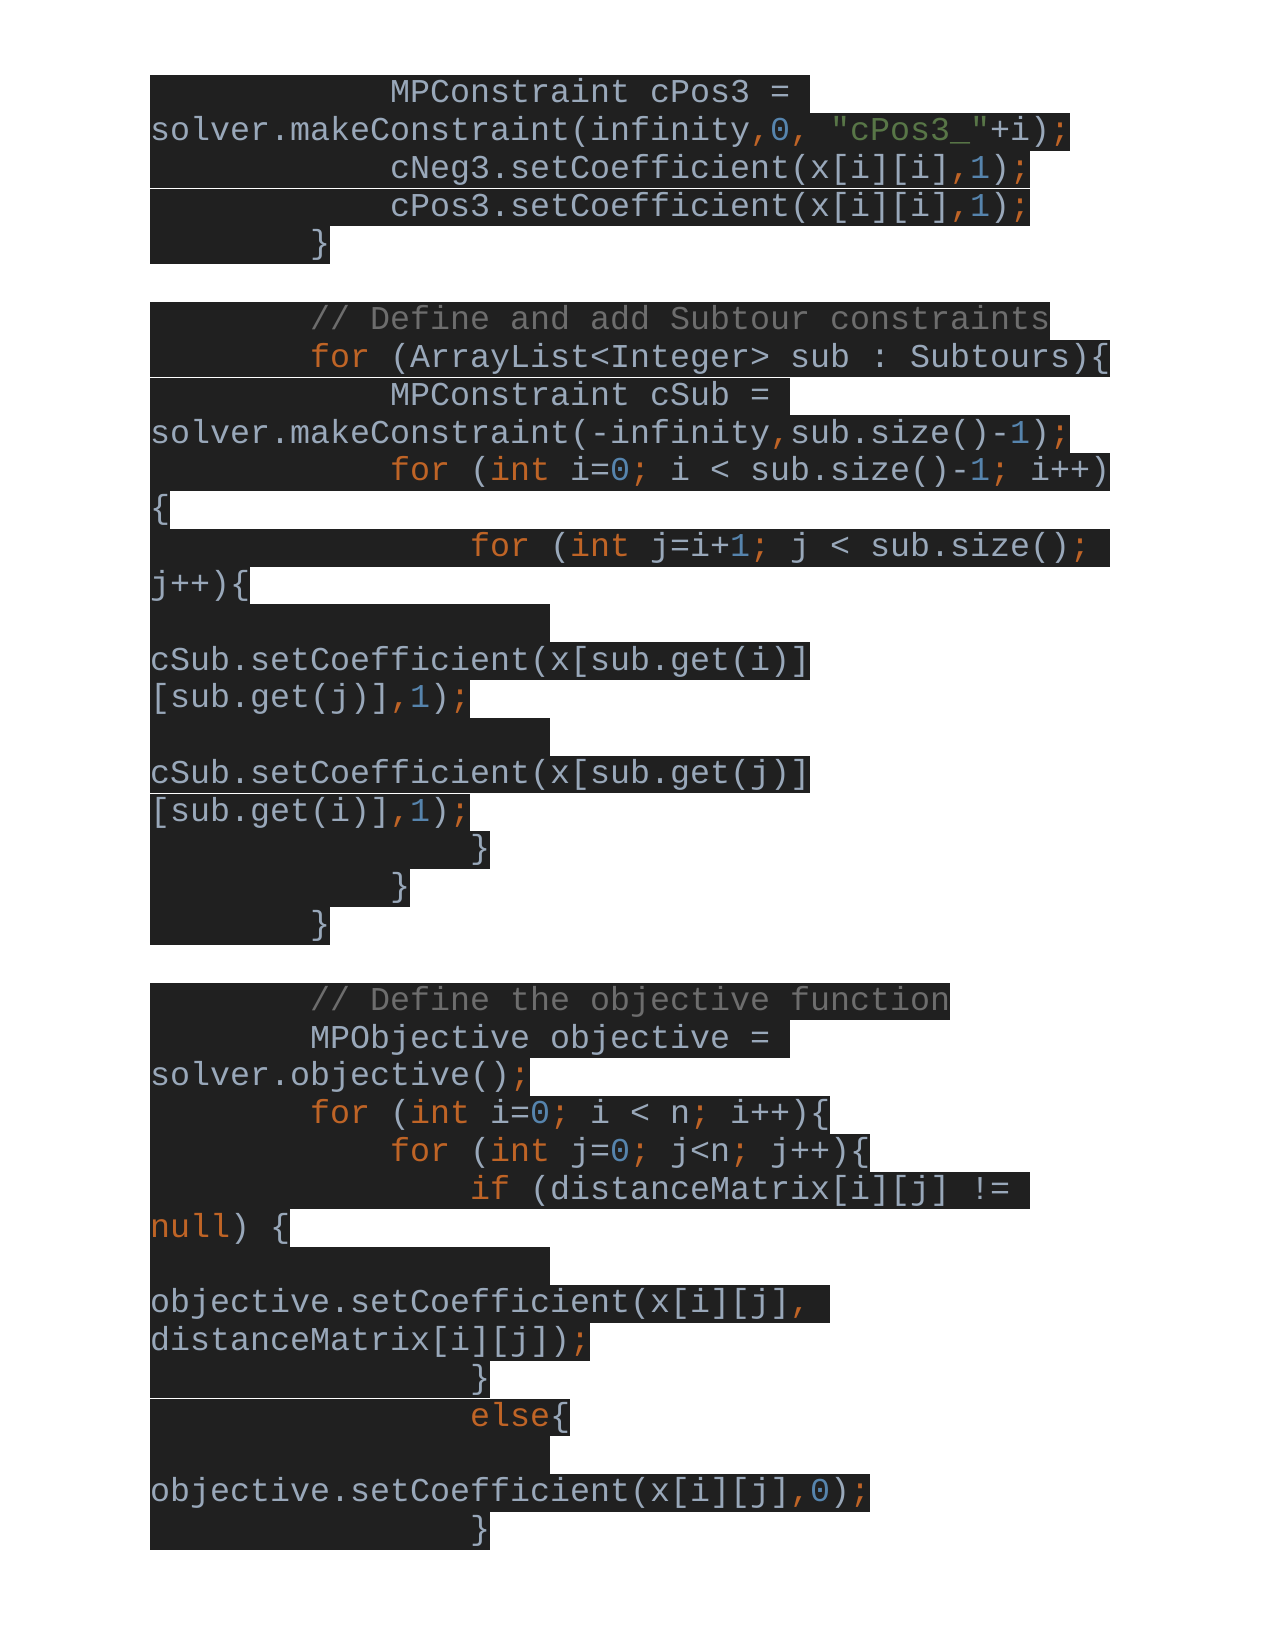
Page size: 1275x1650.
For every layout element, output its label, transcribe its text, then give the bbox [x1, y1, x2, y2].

text } [150, 1512, 1125, 1550]
text for (ArrayList<Integer> sub : Subtours){ [150, 340, 1125, 377]
text for (int j=0; j<n; j++){ [150, 1134, 1125, 1172]
text else{ [150, 1398, 1125, 1436]
text for (int i=0; i < sub.size()-1; i++){ [150, 453, 1125, 529]
text objective.setCoefficient(x[i][j],0); [150, 1436, 1125, 1512]
text if (distanceMatrix[i][j] != null) { [150, 1172, 1125, 1247]
text for (int j=i+1; j < sub.size(); j++){ [150, 529, 1125, 604]
text } [150, 1361, 1125, 1398]
text MPConstraint cSub = solver.makeConstraint(-infinity,sub.size()-1); [150, 377, 1125, 453]
text objective.setCoefficient(x[i][j], distanceMatrix[i][j]); [150, 1247, 1125, 1361]
text cSub.setCoefficient(x[sub.get(j)][sub.get(i)],1); [150, 718, 1125, 831]
text cNeg3.setCoefficient(x[i][i],1); [150, 151, 1125, 188]
text cPos3.setCoefficient(x[i][i],1); [150, 188, 1125, 226]
text } [150, 226, 1125, 264]
text MPObjective objective = solver.objective(); [150, 1020, 1125, 1096]
text cSub.setCoefficient(x[sub.get(i)][sub.get(j)],1); [150, 604, 1125, 718]
text } [150, 831, 1125, 869]
text } [150, 907, 1125, 945]
text } [150, 869, 1125, 907]
text MPConstraint cPos3 = solver.makeConstraint(infinity,0, "cPos3_"+i); [150, 75, 1125, 151]
text // Define and add Subtour constraints [150, 302, 1125, 340]
text // Define the objective function [150, 982, 1125, 1020]
text for (int i=0; i < n; i++){ [150, 1096, 1125, 1134]
